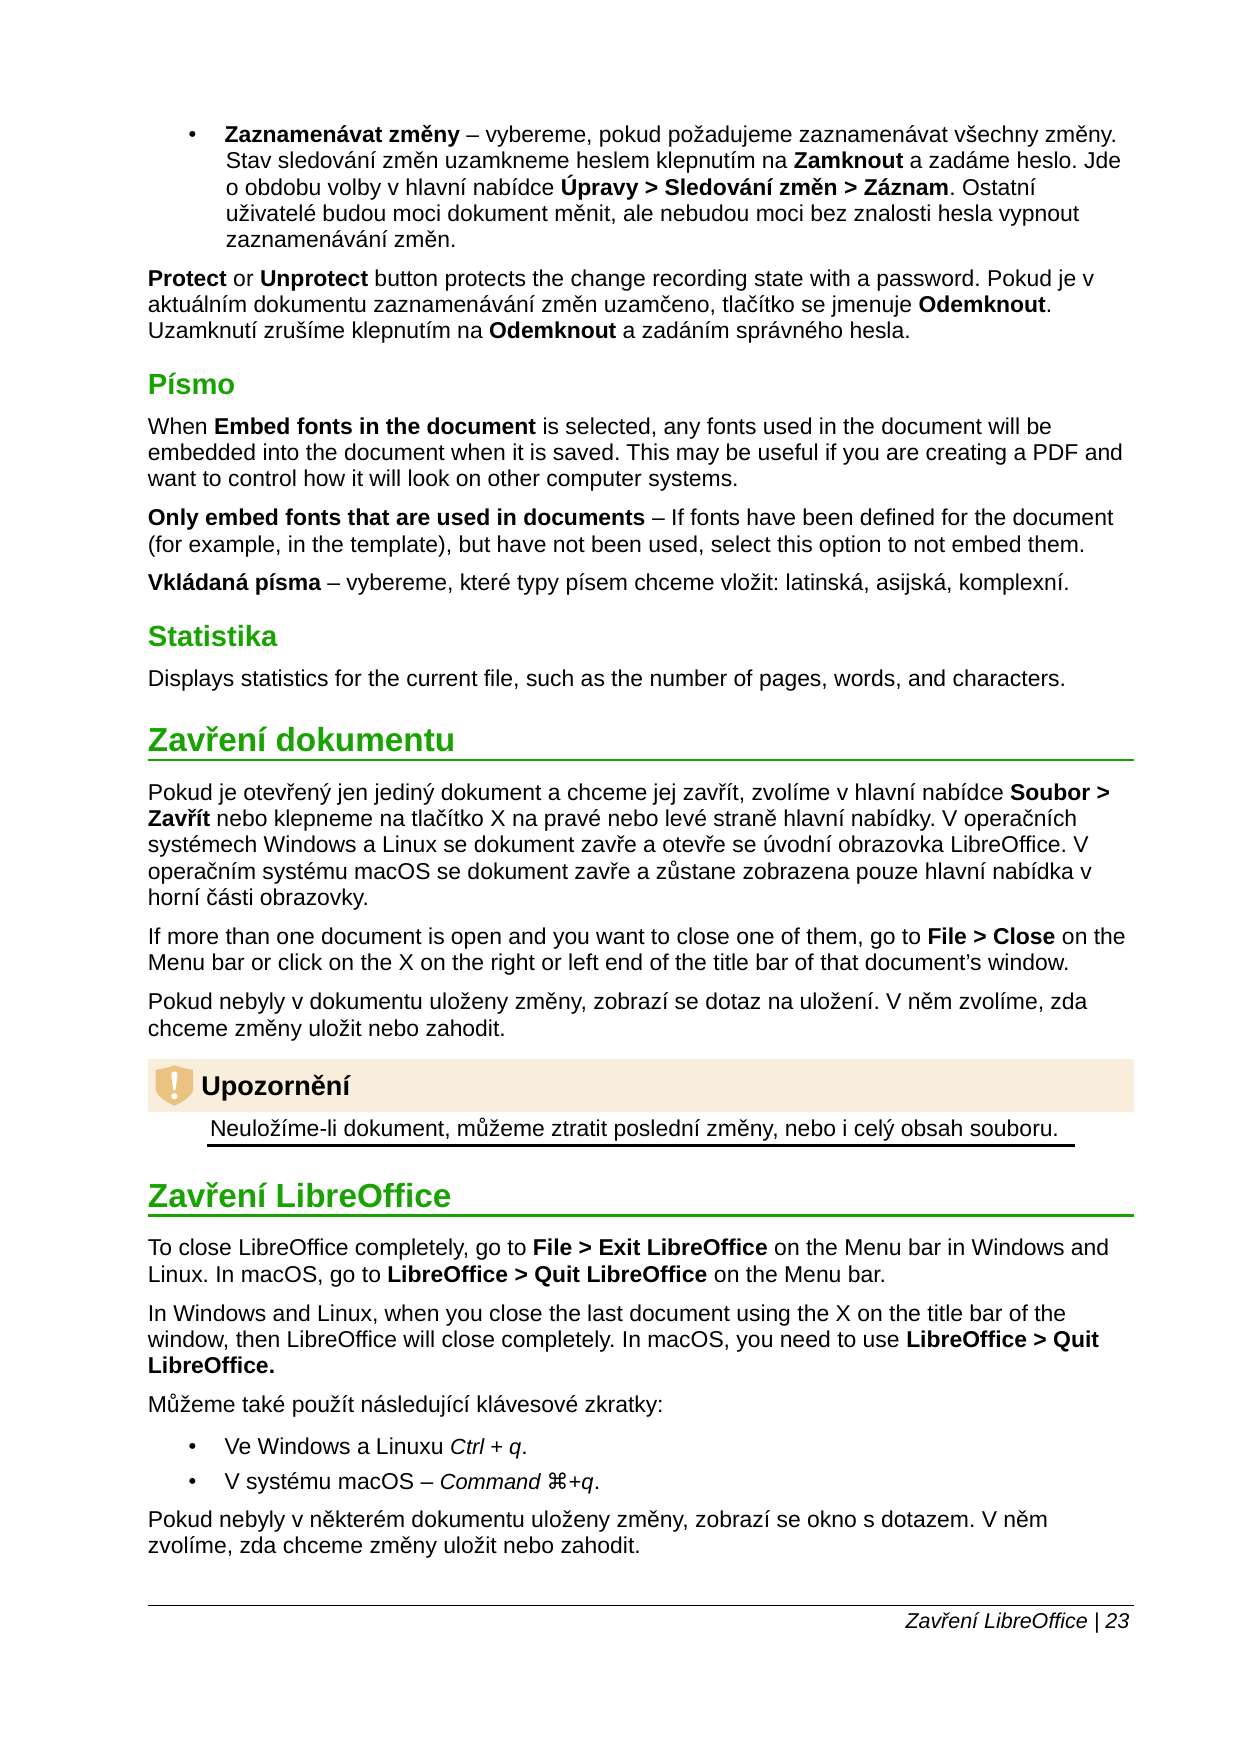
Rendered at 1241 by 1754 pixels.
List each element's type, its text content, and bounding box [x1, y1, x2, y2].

text Vkládaná písma – vybereme, které typy písem chceme vložit: latinská, asijská, komplexní. [148, 569, 1134, 596]
list Zaznamenávat změny – vybereme, pokud požadujeme zaznamenávat všechny změny. Stav sledování změn uzamkneme heslem klepnutím na Zamknout a zadáme heslo. Jde o obdobu volby v hlavní nabídce Úpravy > Sledování změn > Záznam. Ostatní uživatelé budou moci dokument měnit, ale nebudou moci bez znalosti hesla vypnout zaznamenávání změn. [185, 118, 1134, 256]
text To close LibreOffice completely, go to File > Exit LibreOffice on the Menu bar in Windows and Linux. In macOS, go to LibreOffice > Quit LibreOffice on the Menu bar. [148, 1234, 1134, 1287]
text Neuložíme-li dokument, můžeme ztratit poslední změny, nebo i celý obsah souboru. [207, 1112, 1075, 1144]
subtitle Zavření LibreOffice [148, 1176, 1134, 1214]
subtitle Upozornění [148, 1059, 1134, 1112]
text Pokud nebyly v některém dokumentu uloženy změny, zobrazí se okno s dotazem. V něm zvolíme, zda chceme změny uložit nebo zahodit. [148, 1506, 1134, 1559]
text When Embed fonts in the document is selected, any fonts used in the document will be embedded into the document when it is saved. This may be useful if you are creating a PDF and want to control how it will look on other computer systems. [148, 413, 1134, 492]
text If more than one document is open and you want to close one of them, go to File > Close on the Menu bar or click on the X on the right or left end of the title bar of that document’s window. [148, 923, 1134, 976]
list Ve Windows a Linuxu Ctrl + q. [185, 1430, 1134, 1459]
text Protect or Unprotect button protects the change recording state with a password. Pokud je v aktuálním dokumentu zaznamenávání změn uzamčeno, tlačítko se jmenuje Odemknout. Uzamknutí zrušíme klepnutím na Odemknout a zadáním správného hesla. [148, 264, 1134, 344]
text Pokud nebyly v dokumentu uloženy změny, zobrazí se dotaz na uložení. V něm zvolíme, zda chceme změny uložit nebo zahodit. [148, 988, 1134, 1041]
subtitle Zavření dokumentu [148, 721, 1134, 759]
subtitle Statistika [148, 619, 1134, 653]
subtitle Písmo [148, 367, 1134, 401]
text Můžeme také použít následující klávesové zkratky: [148, 1391, 1134, 1417]
text Pokud je otevřený jen jediný dokument a chceme jej zavřít, zvolíme v hlavní nabídce Soubor > Zavřít nebo klepneme na tlačítko X na pravé nebo levé straně hlavní nabídky. V operačních systémech Windows a Linux se dokument zavře a otevře se úvodní obrazovka LibreOffice. V operačním systému macOS se dokument zavře a zůstane zobrazena pouze hlavní nabídka v horní části obrazovky. [148, 779, 1134, 911]
text Displays statistics for the current file, such as the number of pages, words, and characters. [148, 665, 1134, 691]
text Only embed fonts that are used in documents – If fonts have been defined for the document (for example, in the template), but have not been used, select this option to not embed them. [148, 504, 1134, 557]
list V systému macOS – Command ⌘+q. [185, 1465, 1134, 1497]
text In Windows and Linux, when you close the last document using the X on the title bar of the window, then LibreOffice will close completely. In macOS, you need to use LibreOffice > Quit LibreOffice. [148, 1299, 1134, 1378]
